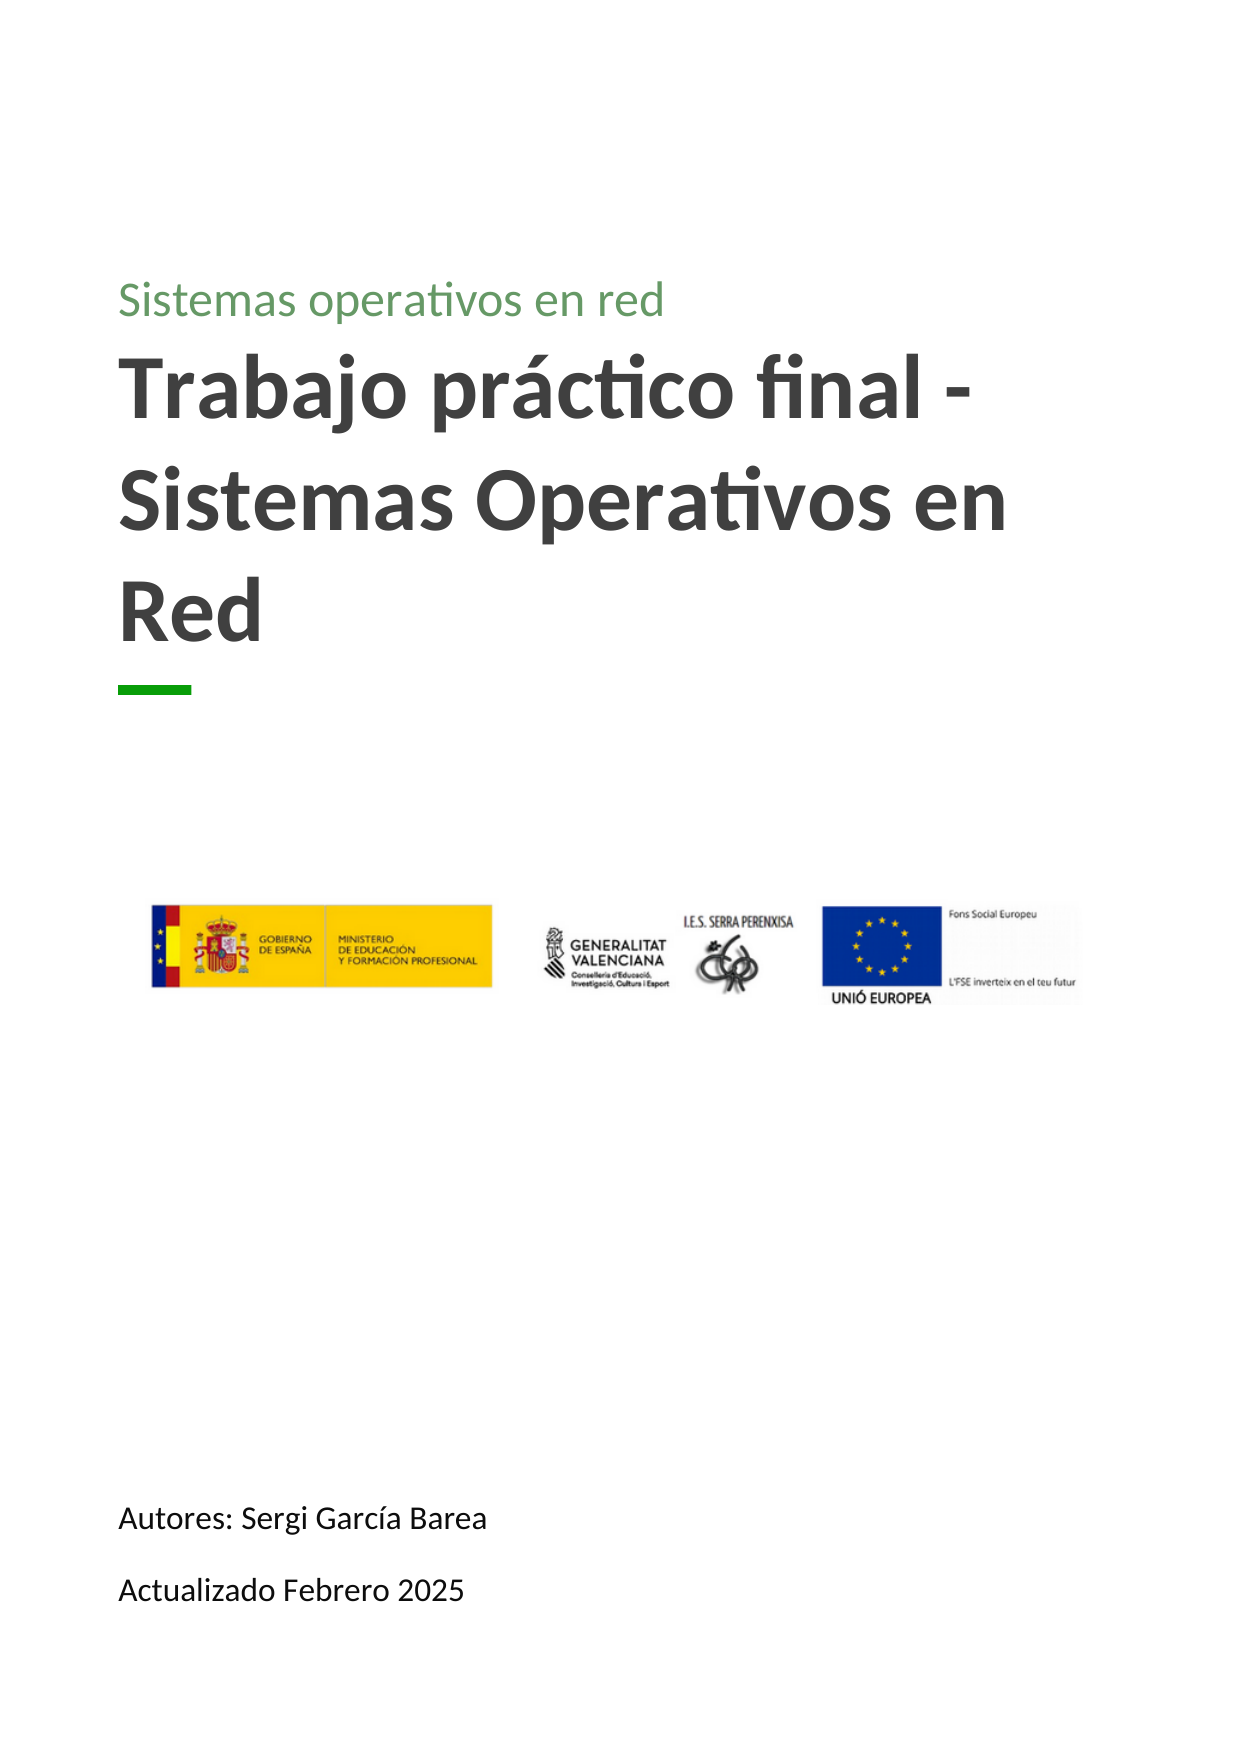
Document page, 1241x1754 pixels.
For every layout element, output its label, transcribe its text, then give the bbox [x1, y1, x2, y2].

picture [118, 885, 1123, 1005]
picture [118, 685, 192, 695]
title Sistemas operativos en red Trabajo práctico final - Sistemas Operativos en Red [118, 268, 1122, 665]
text Autores: Sergi García Barea [118, 1497, 1060, 1538]
text Actualizado Febrero 2025 [118, 1569, 1060, 1610]
